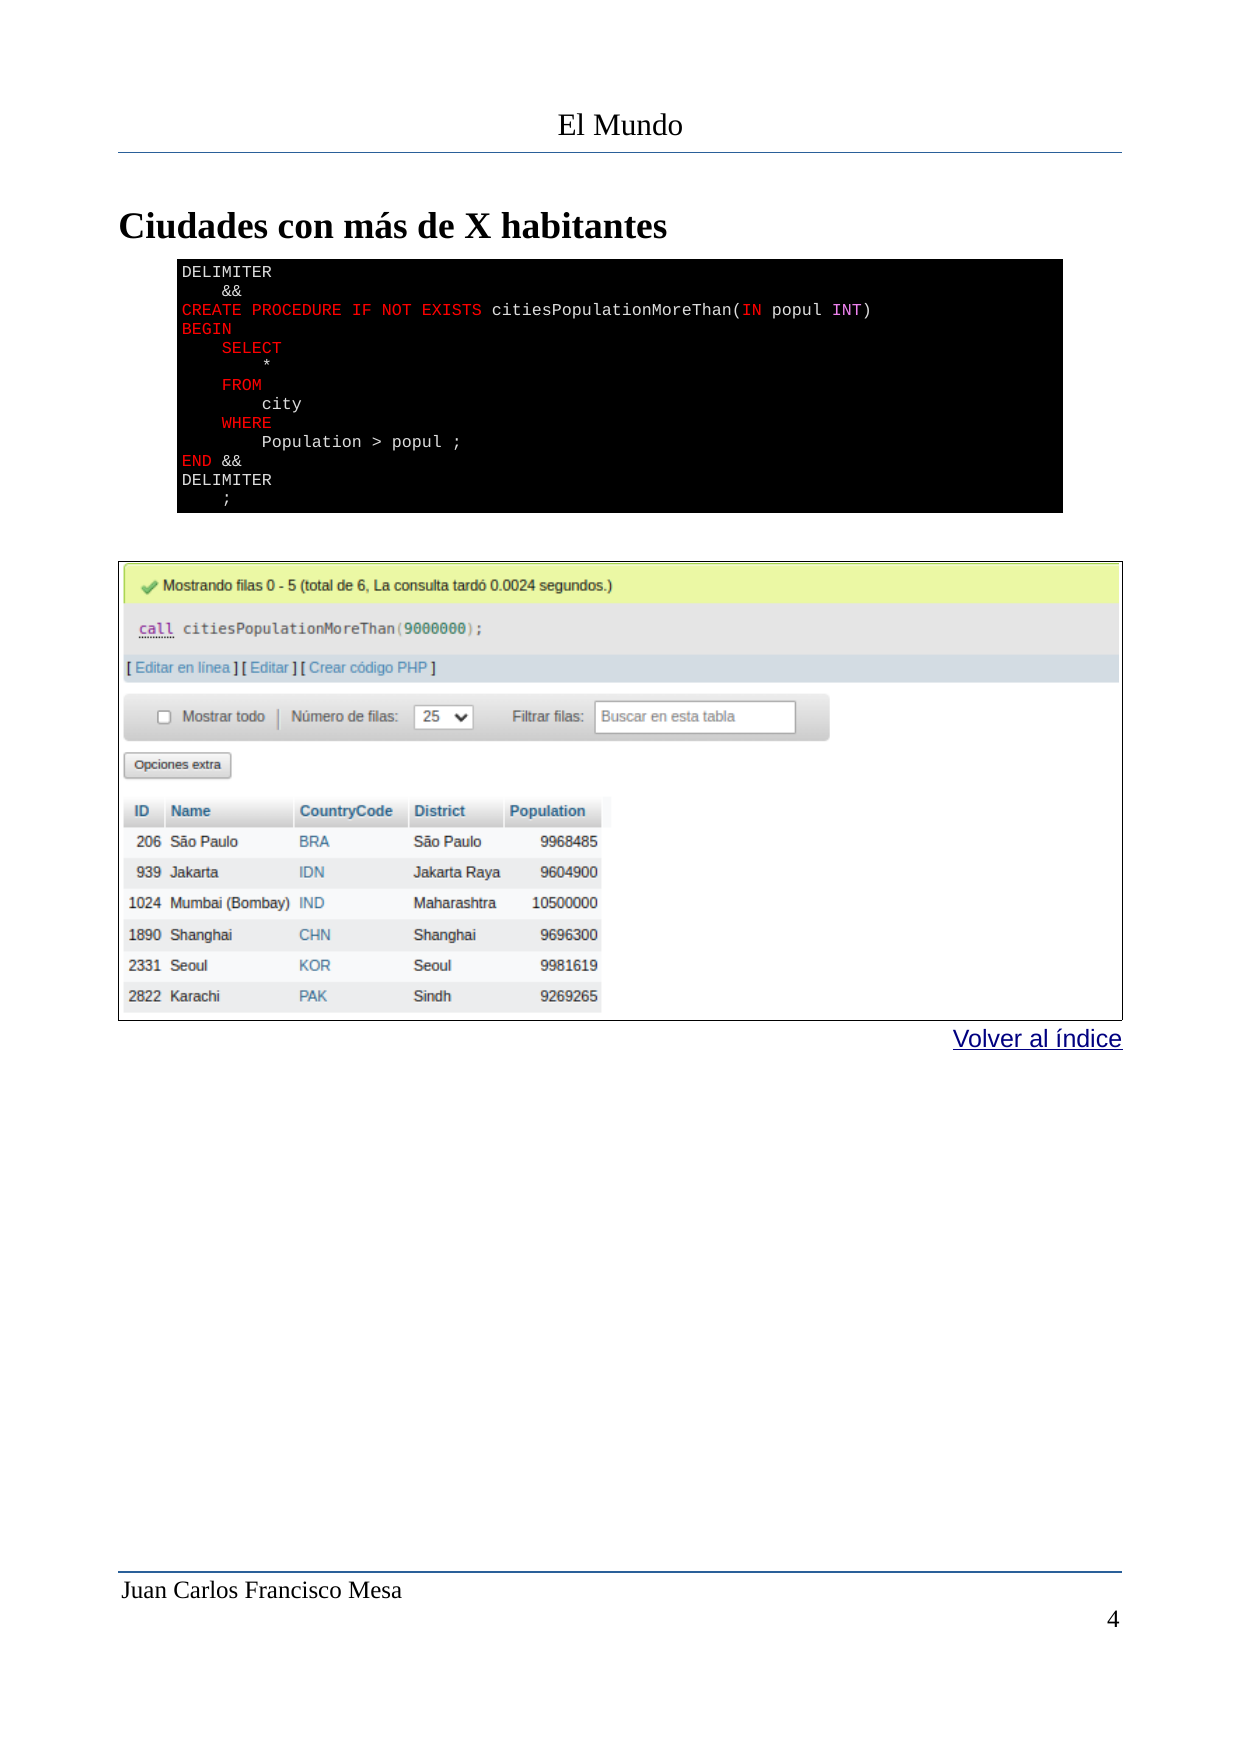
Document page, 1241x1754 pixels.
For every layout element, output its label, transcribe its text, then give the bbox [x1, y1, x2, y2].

text [119, 562, 1122, 1020]
text && [179, 278, 1062, 297]
text Volver al índice [118, 1021, 1122, 1053]
text city [179, 391, 1062, 410]
text DELIMITER [179, 467, 1062, 486]
text BEGIN [179, 316, 1062, 335]
text DELIMITER [179, 261, 1062, 278]
text SELECT [179, 335, 1062, 353]
text Population > popul ; [179, 429, 1062, 448]
text CREATE PROCEDURE IF NOT EXISTS citiesPopulationMoreThan(IN popul INT) [179, 297, 1062, 316]
picture [121, 563, 1119, 1017]
text * [179, 353, 1062, 372]
text WHERE [179, 410, 1062, 429]
text FROM [179, 372, 1062, 391]
subtitle Ciudades con más de X habitantes [118, 204, 1122, 247]
text END && [179, 448, 1062, 467]
text ; [179, 486, 1062, 512]
